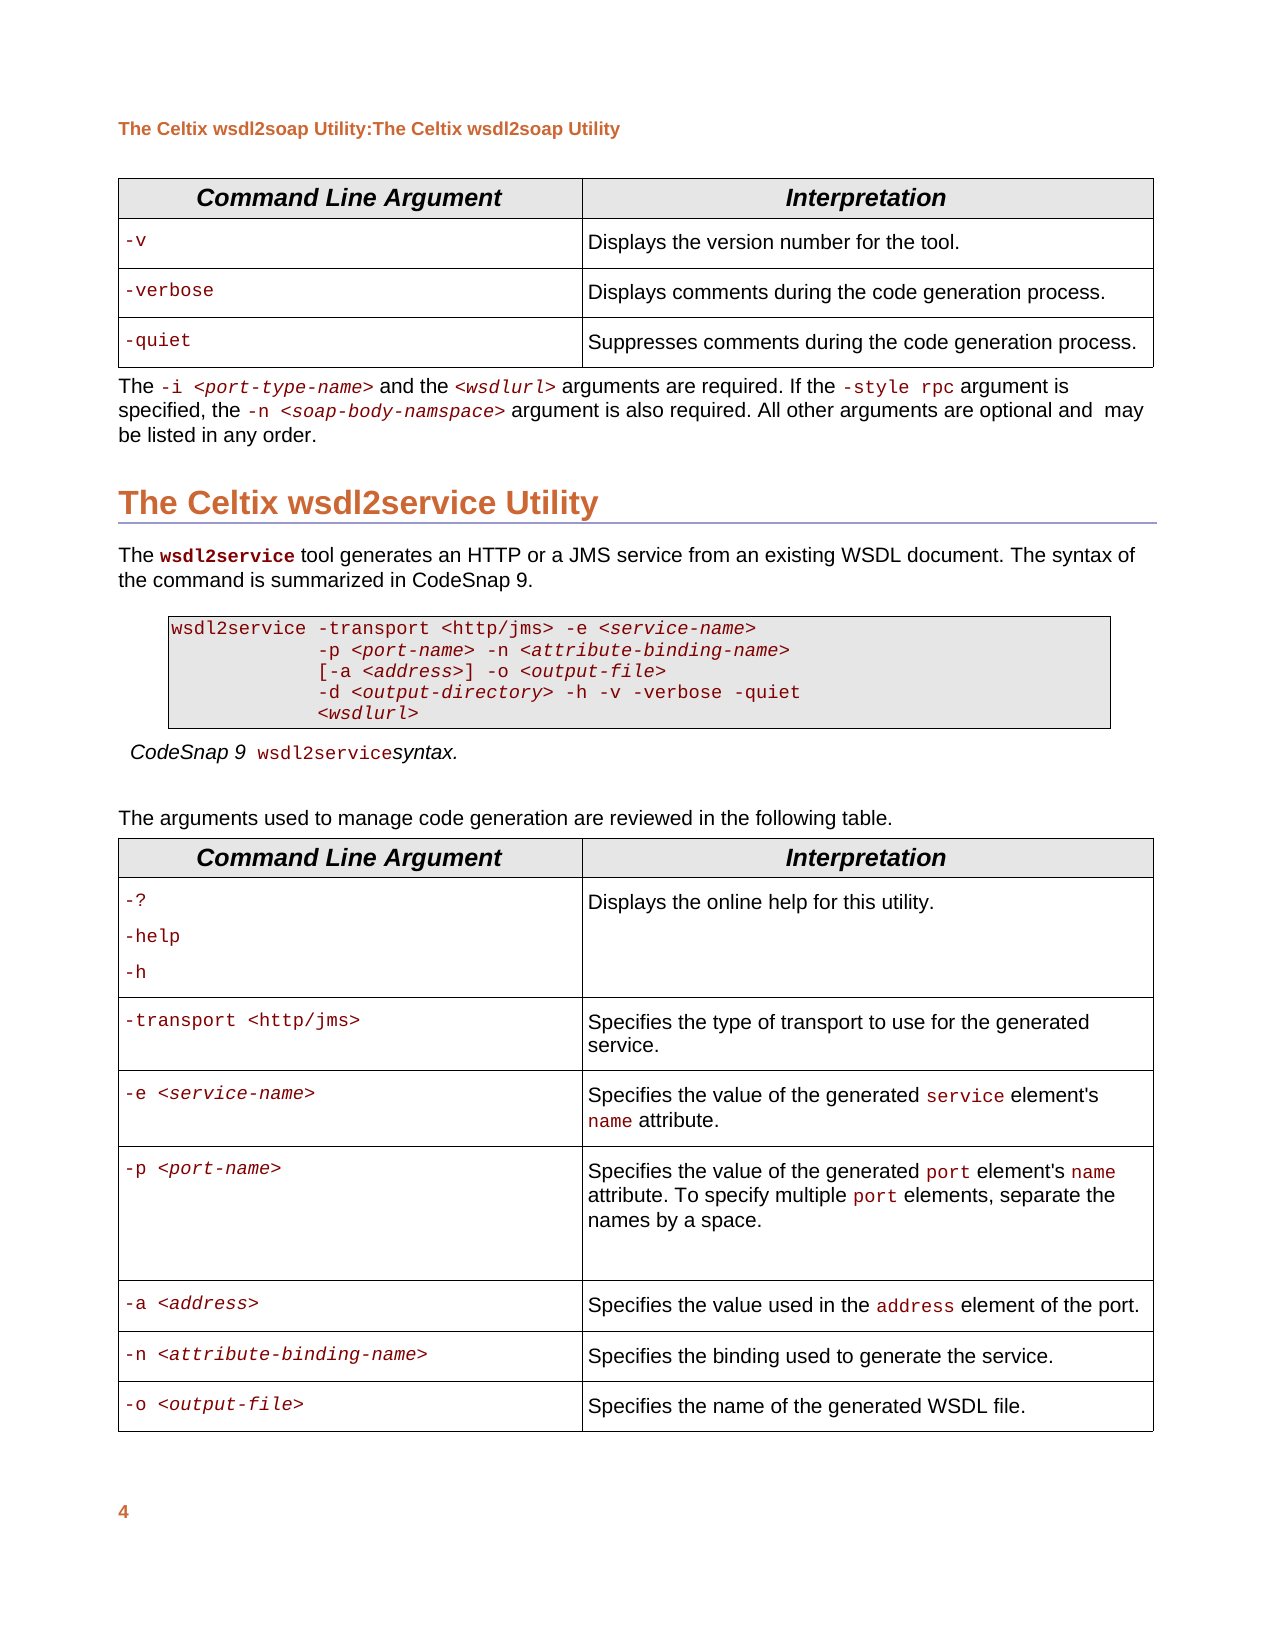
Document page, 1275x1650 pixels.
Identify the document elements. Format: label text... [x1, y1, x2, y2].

table_header Interpretation [583, 179, 1153, 218]
text -p <port-name> -n <attribute-binding-name> [169, 637, 1110, 658]
text CodeSnap 9 wsdl2servicesyntax. [130, 741, 1148, 765]
text The wsdl2service tool generates an HTTP or a JMS service from an existing WSDL document. The syntax of the command is summarized in CodeSnap 9. [118, 544, 1157, 592]
text wsdl2service -transport <http/jms> -e <service-name> [169, 617, 1110, 637]
table_header Interpretation [583, 839, 1153, 877]
text -d <output-directory> -h -v -verbose -quiet [169, 680, 1110, 701]
table_cell Displays the online help for this utility. [583, 878, 1153, 997]
table_cell -n <attribute-binding-name> [119, 1332, 582, 1381]
table_cell -v [119, 219, 582, 267]
table_cell -verbose [119, 269, 582, 317]
table_header Command Line Argument [119, 839, 582, 877]
table_cell -quiet [119, 318, 582, 367]
table_cell Displays comments during the code generation process. [583, 269, 1153, 317]
subtitle The Celtix wsdl2service Utility [118, 484, 1157, 522]
table_cell Specifies the value used in the address element of the port. [583, 1281, 1153, 1331]
table_cell Specifies the value of the generated service element's name attribute. [583, 1071, 1153, 1146]
table_cell Displays the version number for the tool. [583, 219, 1153, 267]
table_cell Specifies the binding used to generate the service. [583, 1332, 1153, 1381]
text The arguments used to manage code generation are reviewed in the following table. [118, 807, 1157, 830]
table_cell Suppresses comments during the code generation process. [583, 318, 1153, 367]
text [-a <address>] -o <output-file> [169, 658, 1110, 680]
table_cell -? -help -h [119, 878, 582, 997]
table_cell Specifies the name of the generated WSDL file. [583, 1382, 1153, 1431]
table_cell -a <address> [119, 1281, 582, 1331]
text <wsdlurl> [169, 701, 1110, 728]
table_cell -e <service-name> [119, 1071, 582, 1146]
table_cell -transport <http/jms> [119, 998, 582, 1070]
table_cell Specifies the value of the generated port element's name attribute. To specify multiple port elements, separate the names by a space. [583, 1147, 1153, 1280]
table_cell Specifies the type of transport to use for the generated service. [583, 998, 1153, 1070]
table_cell -o <output-file> [119, 1382, 582, 1431]
table_cell -p <port-name> [119, 1147, 582, 1280]
text The -i <port-type-name> and the <wsdlurl> arguments are required. If the -style rpc argument is specified, the -n <soap-body-namspace> argument is also required. All other arguments are optional and may be listed in any order. [118, 374, 1157, 447]
table_header Command Line Argument [119, 179, 582, 218]
